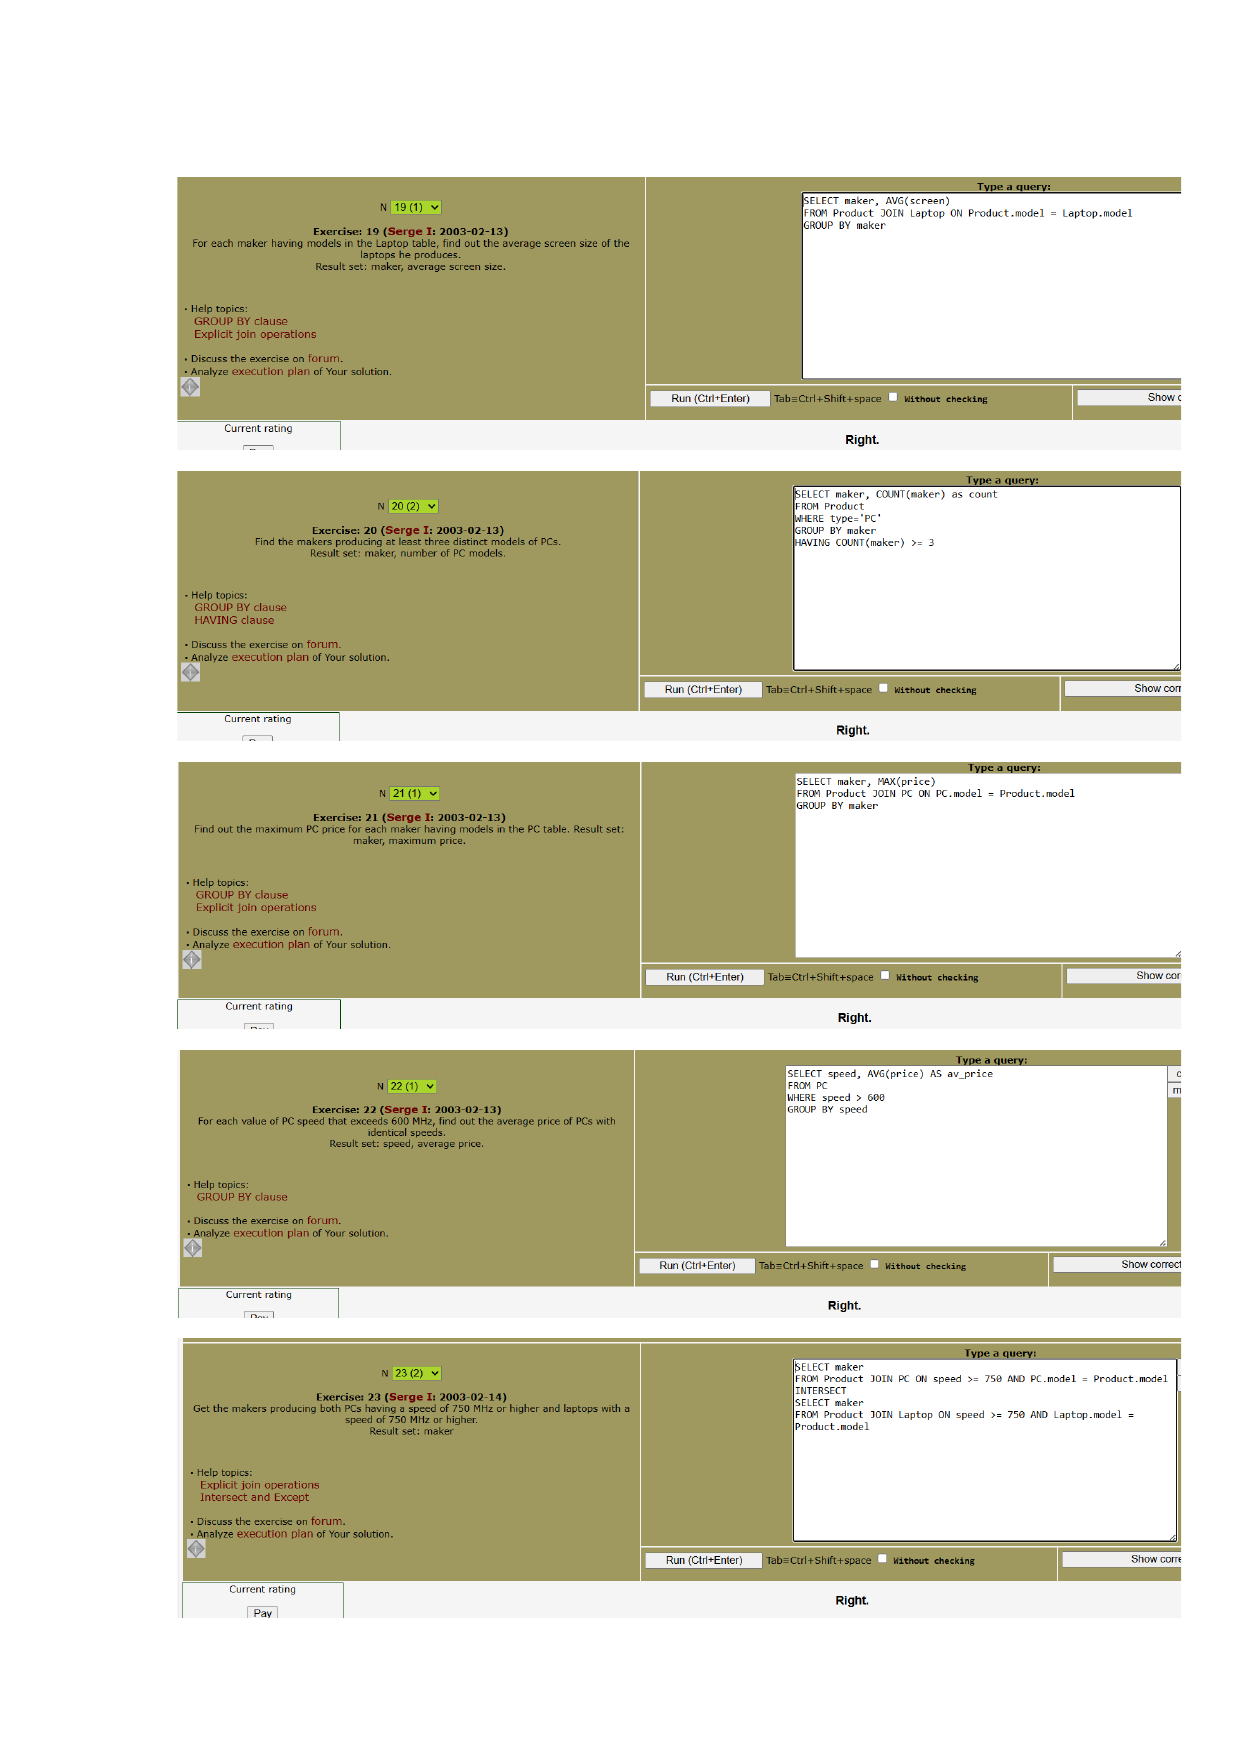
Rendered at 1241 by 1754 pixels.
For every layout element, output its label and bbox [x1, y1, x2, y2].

picture [177, 1338, 1182, 1618]
picture [177, 471, 1182, 741]
picture [177, 762, 1182, 1029]
picture [177, 1050, 1182, 1318]
picture [177, 177, 1182, 450]
